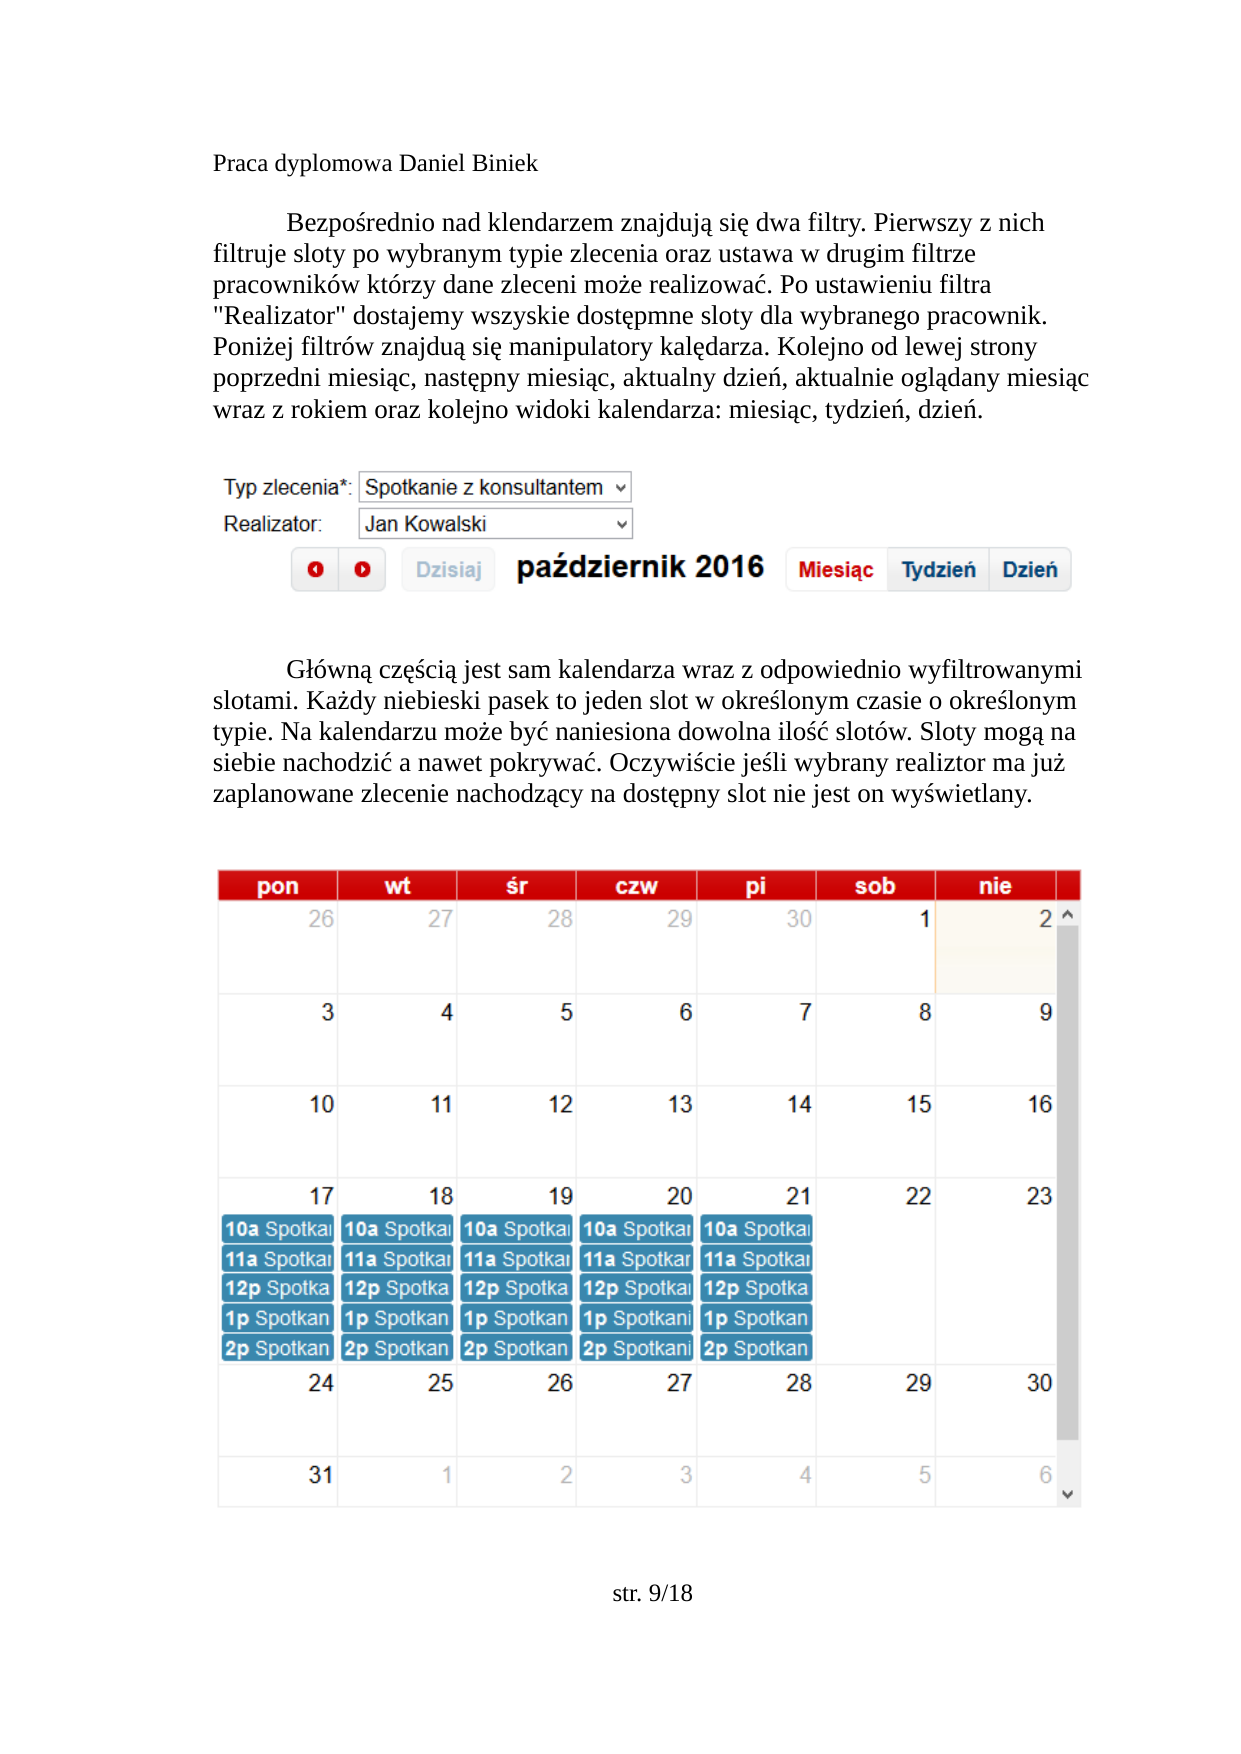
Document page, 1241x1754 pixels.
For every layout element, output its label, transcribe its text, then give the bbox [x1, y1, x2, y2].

picture [212, 864, 1093, 1525]
picture [213, 466, 1094, 610]
text Główną częścią jest sam kalendarza wraz z odpowiednio wyfiltrowanymi slotami. Każdy niebieski pasek to jeden slot w określonym czasie o określonym typie. Na kalendarzu może być naniesiona dowolna ilość slotów. Sloty mogą na siebie nachodzić a nawet pokrywać. Oczywiście jeśli wybrany realiztor ma już zaplanowane zlecenie nachodzący na dostępny slot nie jest on wyświetlany. [213, 653, 1093, 808]
text Bezpośrednio nad klendarzem znajdują się dwa filtry. Pierwszy z nich filtruje sloty po wybranym typie zlecenia oraz ustawa w drugim filtrze pracowników którzy dane zleceni może realizować. Po ustawieniu filtra "Realizator" dostajemy wszyskie dostępmne sloty dla wybranego pracownik. Poniżej filtrów znajduą się manipulatory kalędarza. Kolejno od lewej strony poprzedni miesiąc, następny miesiąc, aktualny dzień, aktualnie oglądany miesiąc wraz z rokiem oraz kolejno widoki kalendarza: miesiąc, tydzień, dzień. [213, 206, 1093, 424]
